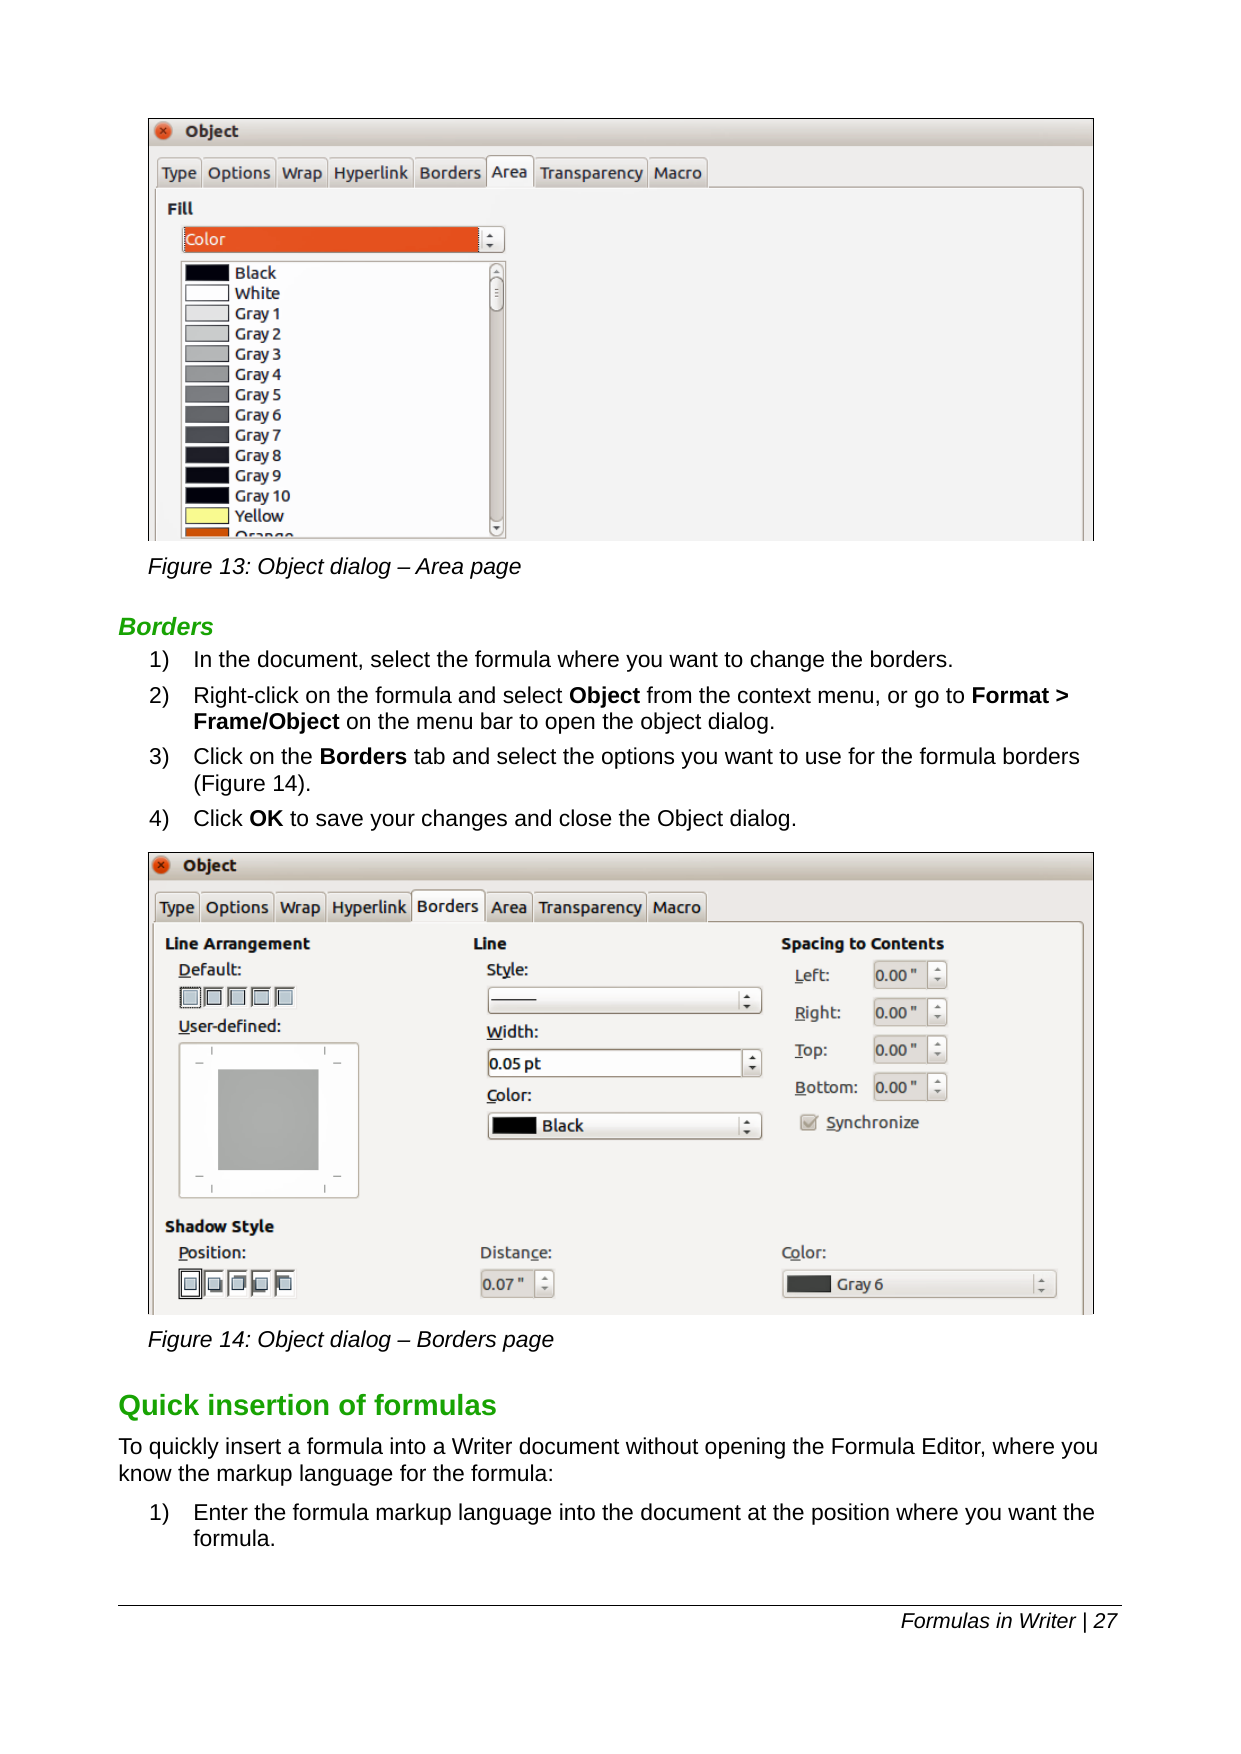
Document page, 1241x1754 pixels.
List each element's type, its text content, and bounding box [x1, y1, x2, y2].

list Click on the Borders tab and select the options you want to use for the formula borders (Figure 14). [169, 743, 1122, 796]
list Right-click on the formula and select Object from the context menu, or go to Format > Frame/Object on the menu bar to open the object dialog. [169, 682, 1122, 734]
list In the document, select the formula where you want to change the borders. [169, 646, 1122, 673]
list Click OK to save your changes and close the Object dialog. [169, 805, 1122, 831]
subtitle Borders [118, 612, 1122, 641]
picture [149, 119, 1093, 541]
list Enter the formula markup language into the document at the position where you want the formula. [169, 1498, 1122, 1551]
picture [149, 853, 1093, 1315]
text Figure 14: Object dialog – Borders page [148, 1326, 1093, 1352]
text To quickly insert a formula into a Writer document without opening the Formula Editor, where you know the markup language for the formula: [118, 1433, 1122, 1486]
text Figure 13: Object dialog – Area page [148, 553, 1093, 579]
subtitle Quick insertion of formulas [118, 1388, 1122, 1422]
